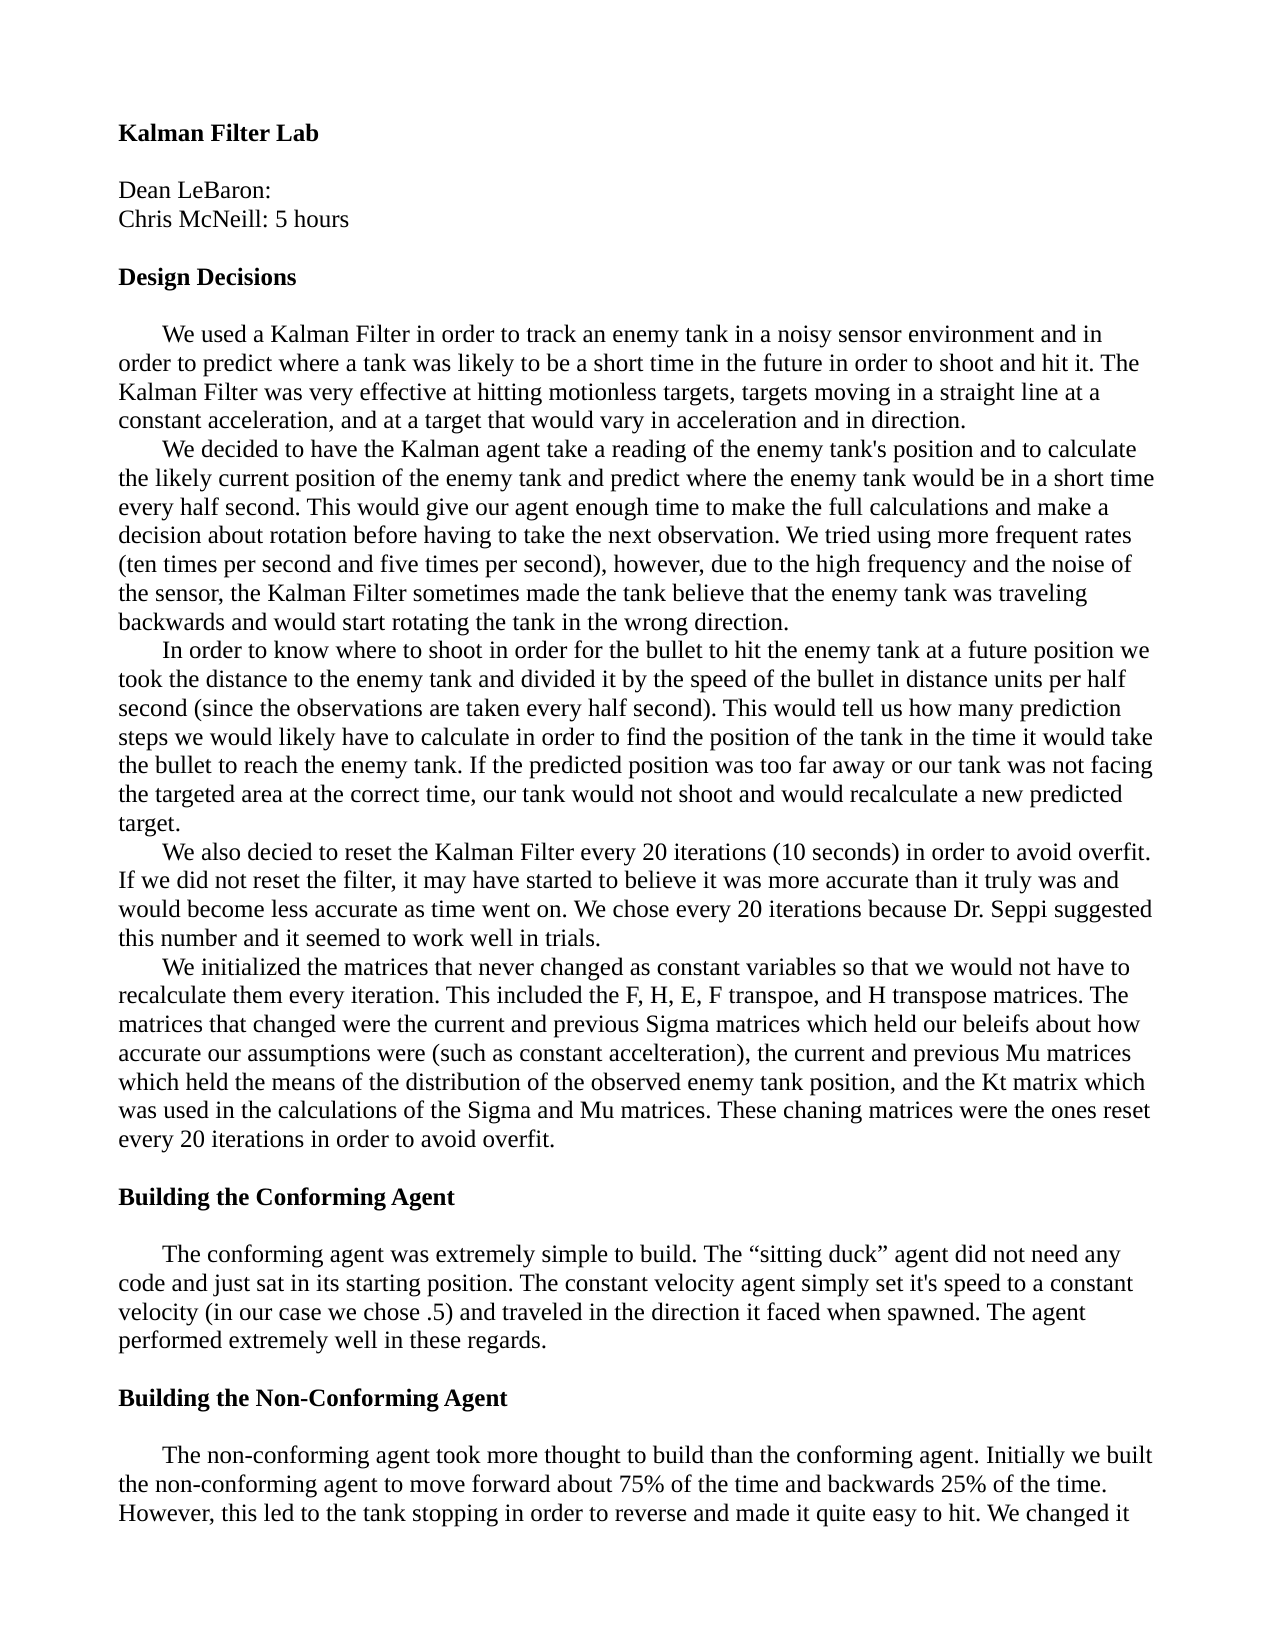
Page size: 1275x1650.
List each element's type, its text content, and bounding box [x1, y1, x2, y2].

text We also decied to reset the Kalman Filter every 20 iterations (10 seconds) in order to avoid overfit. If we did not reset the filter, it may have started to believe it was more accurate than it truly was and would become less accurate as time went on. We chose every 20 iterations because Dr. Seppi suggested this number and it seemed to work well in trials. [118, 837, 1157, 952]
text We initialized the matrices that never changed as constant variables so that we would not have to recalculate them every iteration. This included the F, H, E, F transpoe, and H transpose matrices. The matrices that changed were the current and previous Sigma matrices which held our beleifs about how accurate our assumptions were (such as constant accelteration), the current and previous Mu matrices which held the means of the distribution of the observed enemy tank position, and the Kt matrix which was used in the calculations of the Sigma and Mu matrices. These chaning matrices were the ones reset every 20 iterations in order to avoid overfit. [118, 952, 1157, 1153]
text The conforming agent was extremely simple to build. The “sitting duck” agent did not need any code and just sat in its starting position. The constant velocity agent simply set it's speed to a constant velocity (in our case we chose .5) and traveled in the direction it faced when spawned. The agent performed extremely well in these regards. [118, 1239, 1157, 1354]
text Kalman Filter Lab [118, 118, 1157, 147]
text Building the Conforming Agent [118, 1182, 1157, 1211]
text Dean LeBaron: [118, 176, 1157, 204]
text Design Decisions [118, 262, 1157, 291]
text Chris McNeill: 5 hours [118, 204, 1157, 233]
text The non-conforming agent took more thought to build than the conforming agent. Initially we built the non-conforming agent to move forward about 75% of the time and backwards 25% of the time. However, this led to the tank stopping in order to reverse and made it quite easy to hit. We changed it [118, 1441, 1157, 1527]
text In order to know where to shoot in order for the bullet to hit the enemy tank at a future position we took the distance to the enemy tank and divided it by the speed of the bullet in distance units per half second (since the observations are taken every half second). This would tell us how many prediction steps we would likely have to calculate in order to find the position of the tank in the time it would take the bullet to reach the enemy tank. If the predicted position was too far away or our tank was not facing the targeted area at the correct time, our tank would not shoot and would recalculate a new predicted target. [118, 636, 1157, 837]
text Building the Non-Conforming Agent [118, 1383, 1157, 1412]
text We decided to have the Kalman agent take a reading of the enemy tank's position and to calculate the likely current position of the enemy tank and predict where the enemy tank would be in a short time every half second. This would give our agent enough time to make the full calculations and make a decision about rotation before having to take the next observation. We tried using more frequent rates (ten times per second and five times per second), however, due to the high frequency and the noise of the sensor, the Kalman Filter sometimes made the tank believe that the enemy tank was traveling backwards and would start rotating the tank in the wrong direction. [118, 434, 1157, 636]
text We used a Kalman Filter in order to track an enemy tank in a noisy sensor environment and in order to predict where a tank was likely to be a short time in the future in order to shoot and hit it. The Kalman Filter was very effective at hitting motionless targets, targets moving in a straight line at a constant acceleration, and at a target that would vary in acceleration and in direction. [118, 319, 1157, 434]
